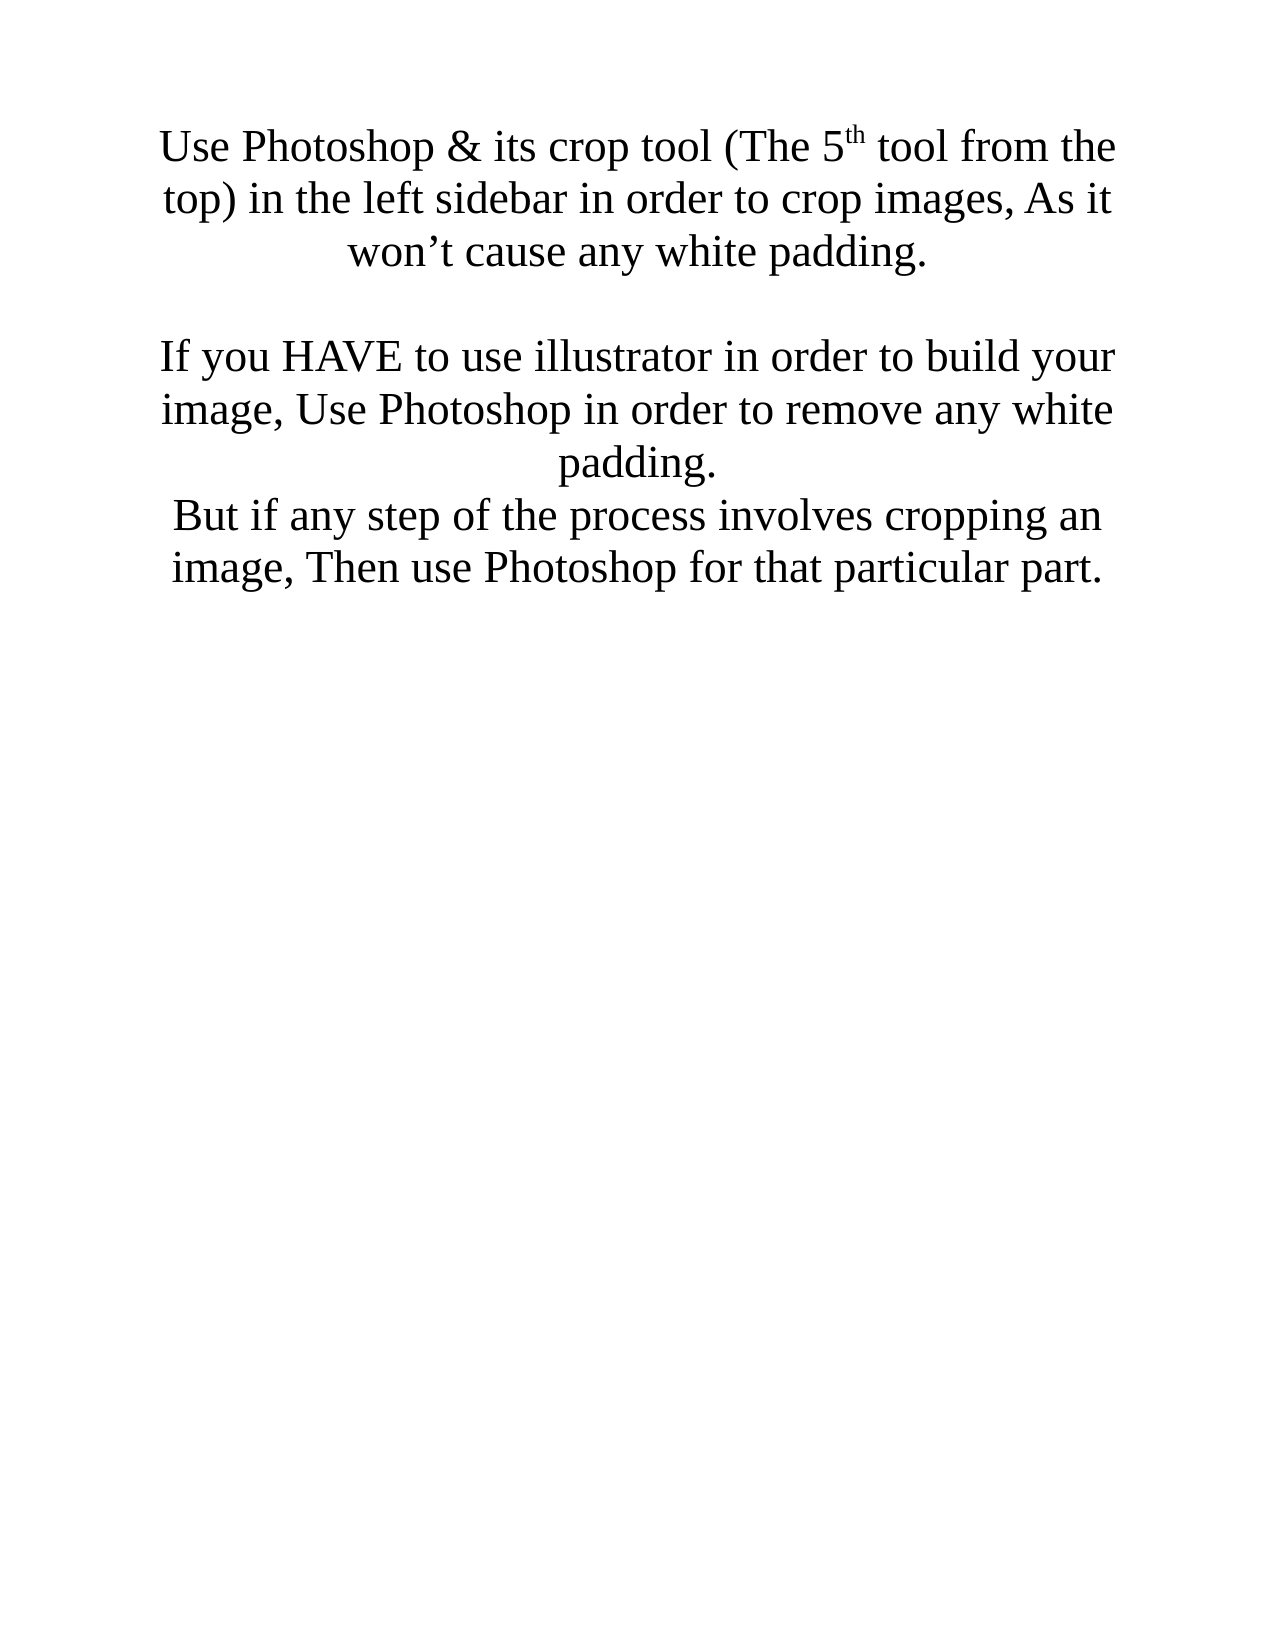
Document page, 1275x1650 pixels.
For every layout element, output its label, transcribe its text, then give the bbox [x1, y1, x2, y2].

text If you HAVE to use illustrator in order to build your image, Use Photoshop in order to remove any white padding. [118, 329, 1157, 487]
text Use Photoshop & its crop tool (The 5th tool from the top) in the left sidebar in order to crop images, As it won’t cause any white padding. [118, 118, 1157, 276]
text But if any step of the process involves cropping an image, Then use Photoshop for that particular part. [118, 487, 1157, 592]
